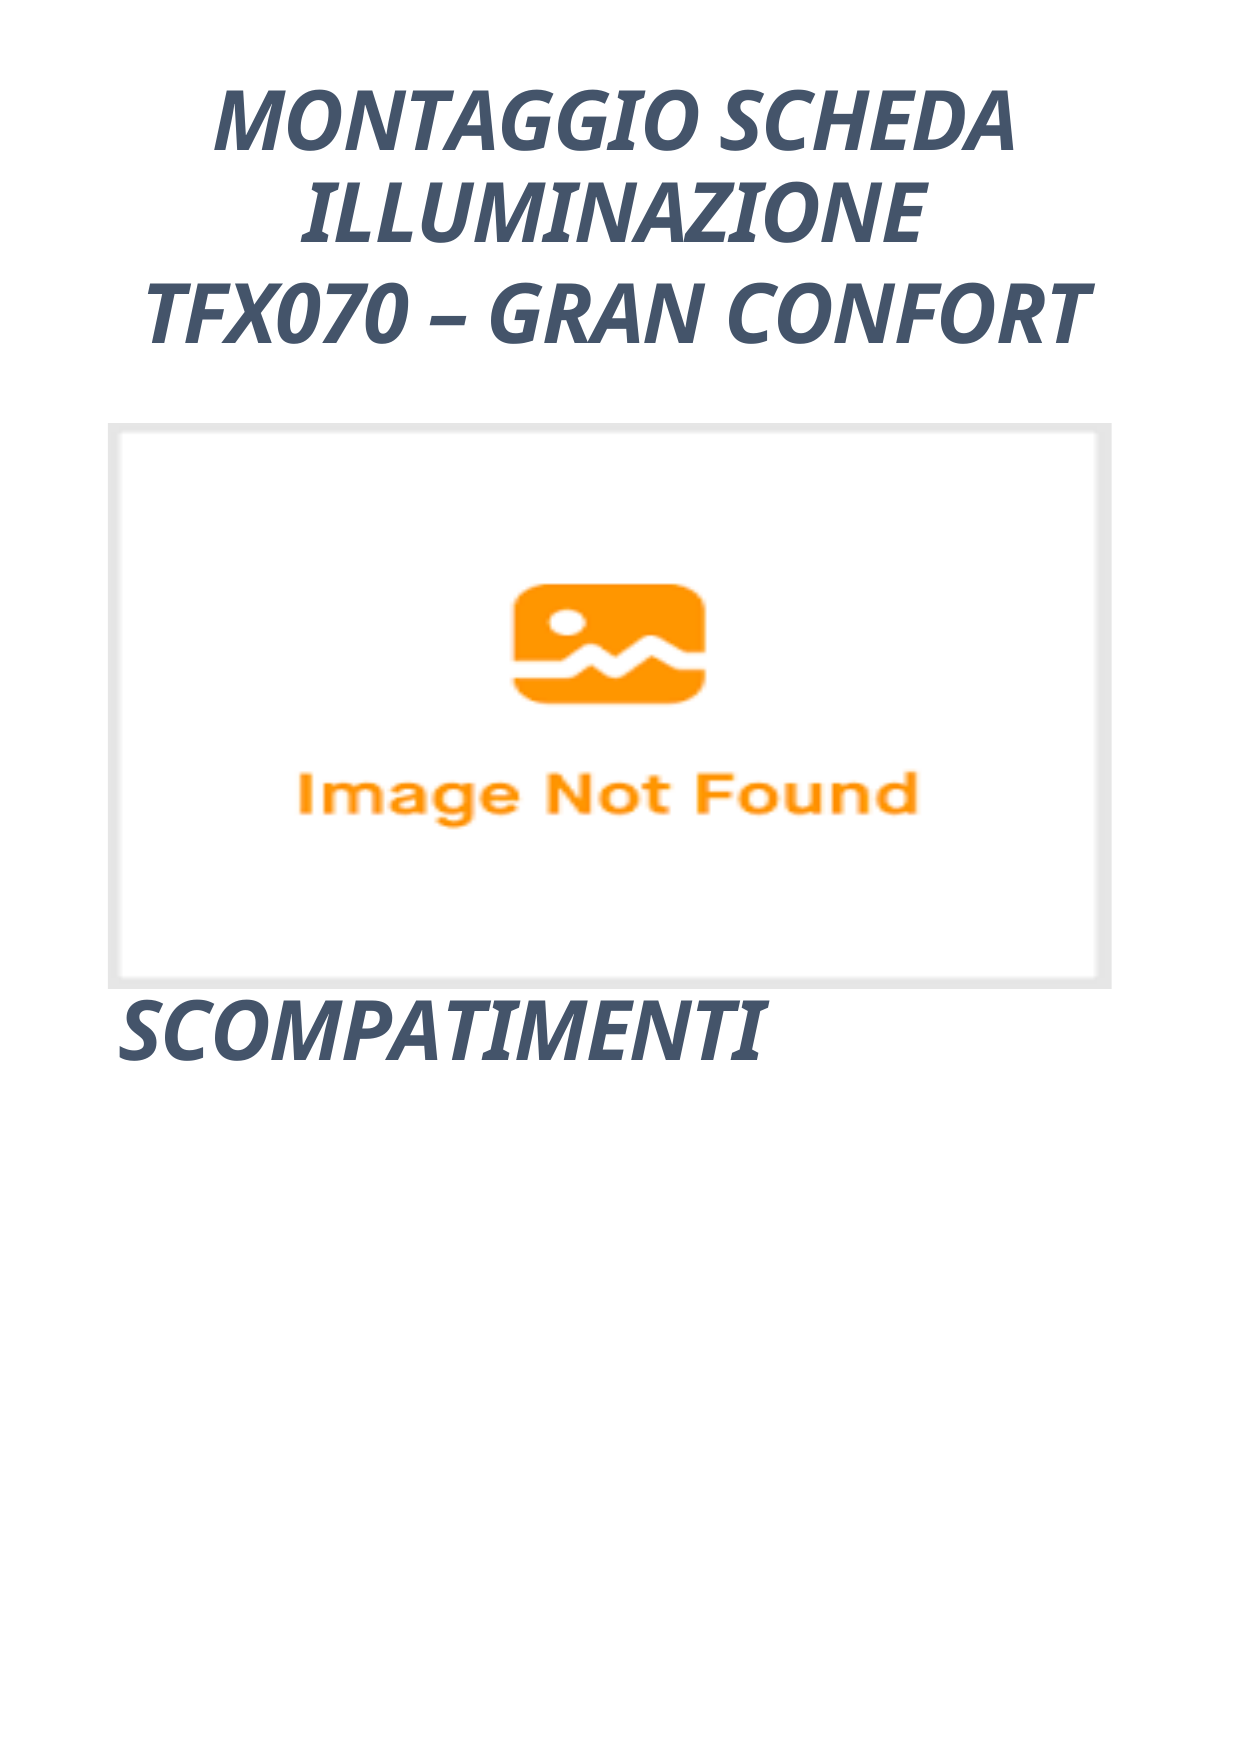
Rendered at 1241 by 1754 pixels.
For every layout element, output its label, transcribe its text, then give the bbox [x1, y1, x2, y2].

picture [107, 423, 1112, 989]
subtitle Montaggio Scheda Illuminazione [118, 74, 1122, 267]
subtitle TFX070 – Gran Confort scompatimenti [118, 267, 1122, 1085]
